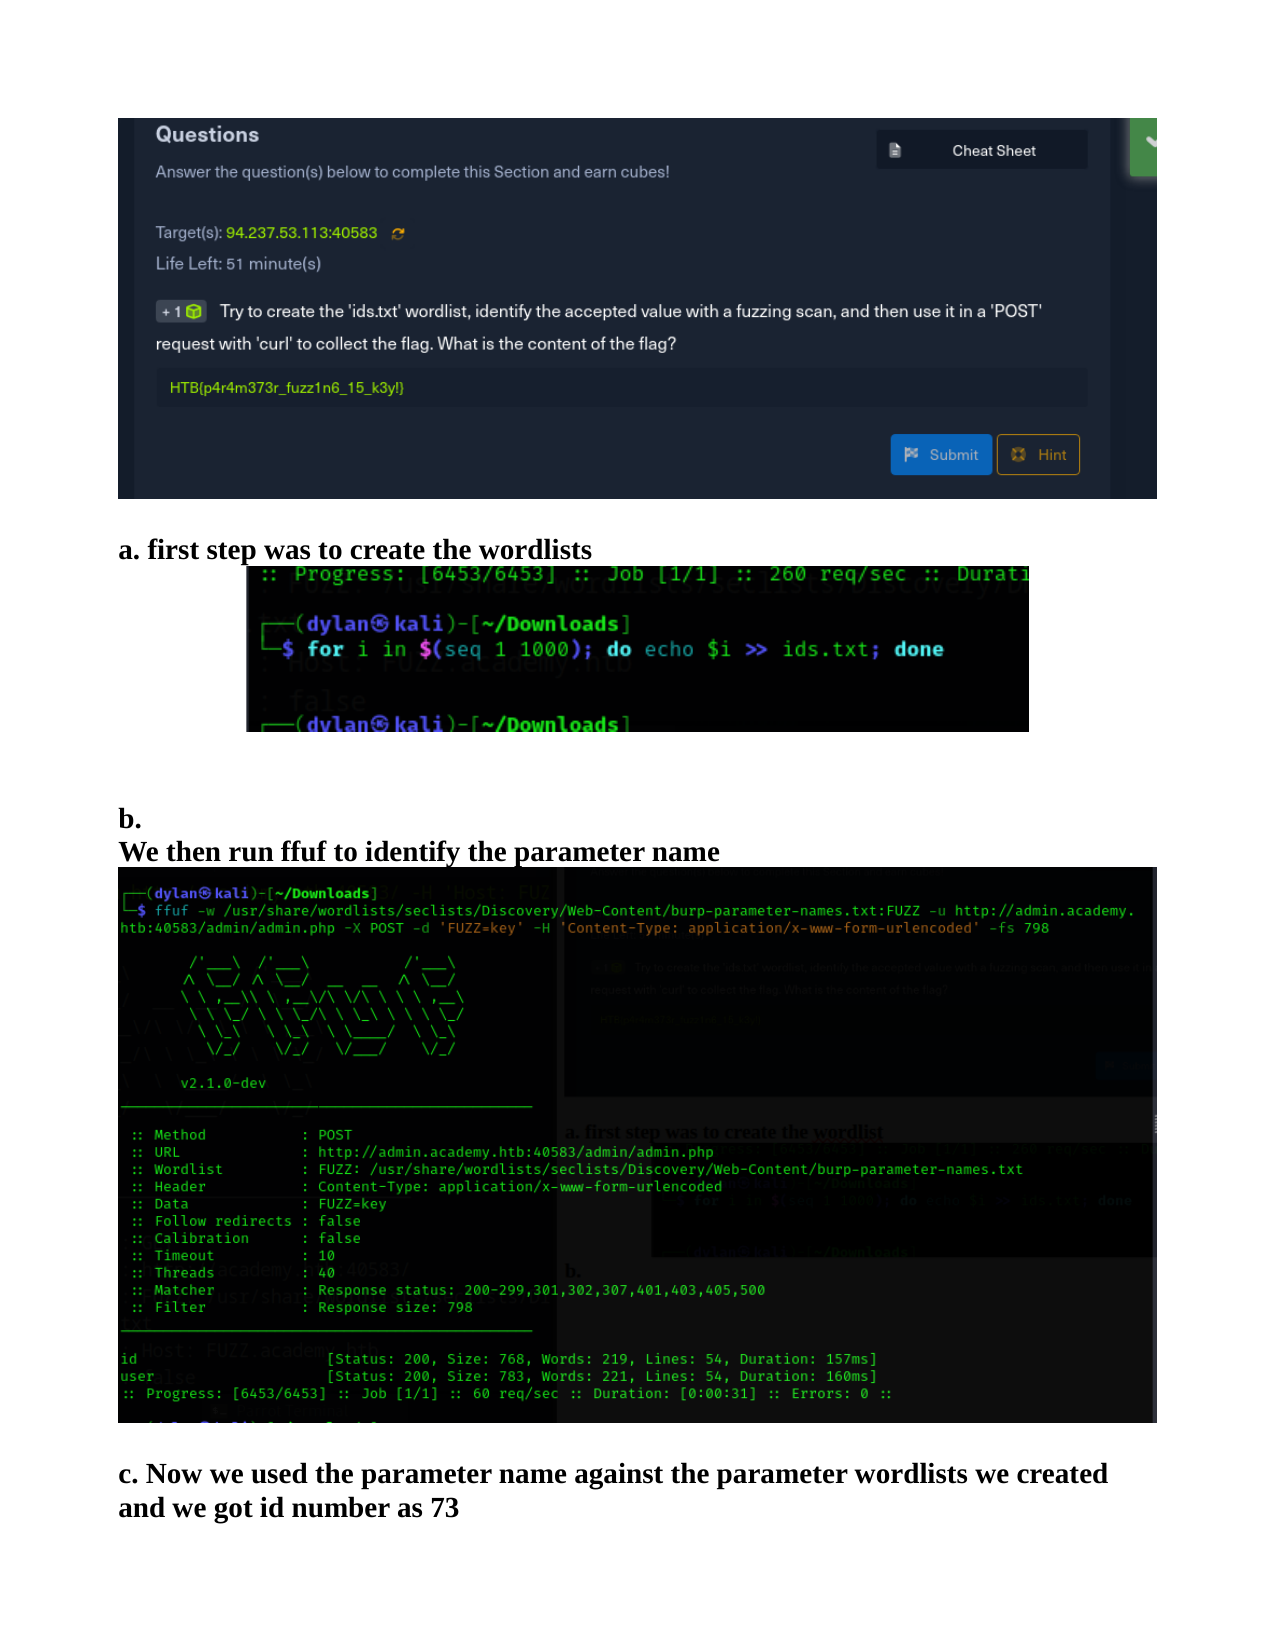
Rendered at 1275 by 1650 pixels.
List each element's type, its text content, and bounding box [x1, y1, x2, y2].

text c. Now we used the parameter name against the parameter wordlists we created and we got id number as 73 [118, 1456, 1157, 1523]
text b. [118, 801, 1157, 834]
text We then run ffuf to identify the parameter name [118, 834, 1157, 867]
text a. first step was to create the wordlists [118, 532, 1157, 566]
picture [118, 867, 1157, 1423]
picture [246, 566, 1029, 732]
picture [118, 118, 1157, 499]
